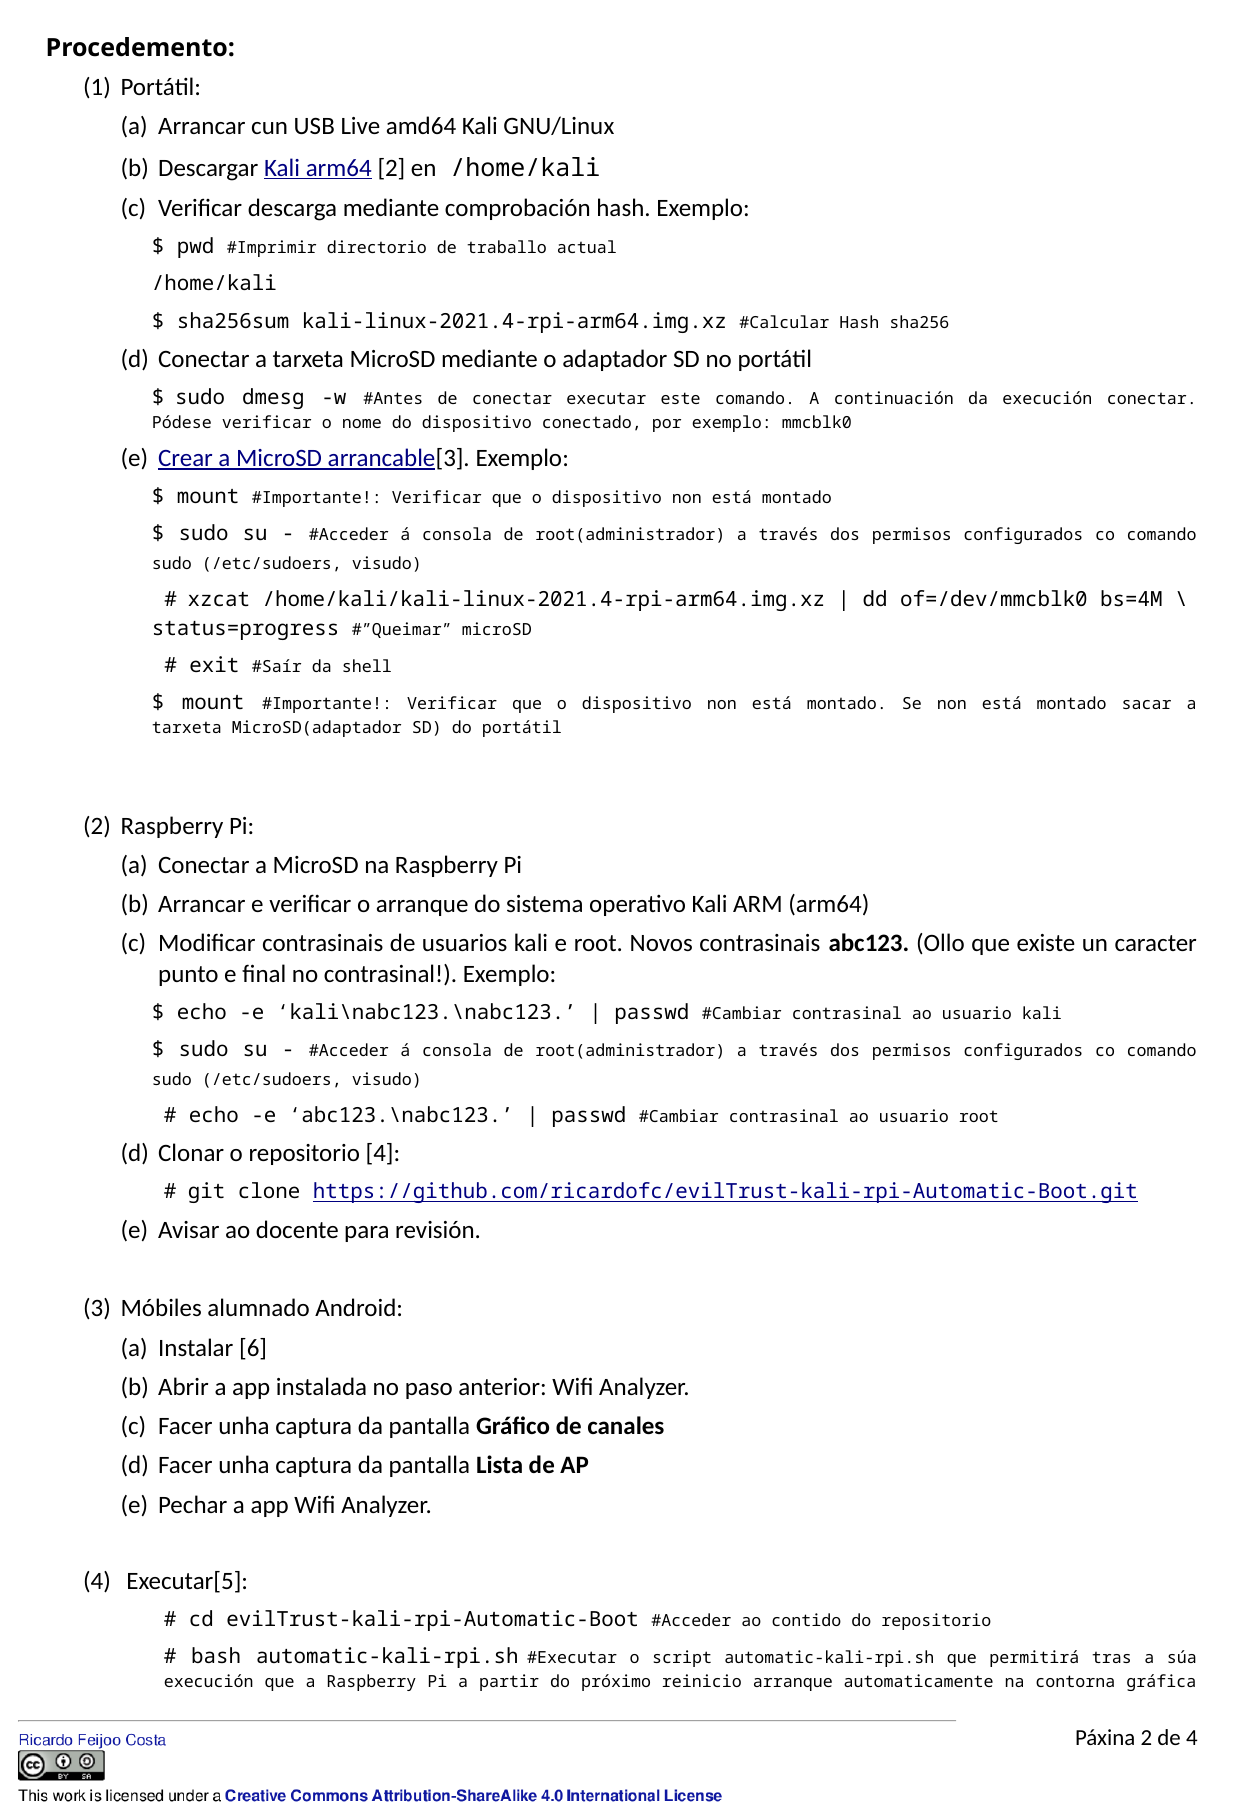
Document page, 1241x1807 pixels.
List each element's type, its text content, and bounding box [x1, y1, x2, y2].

list Clonar o repositorio [4]: [120, 1137, 1197, 1168]
list Pechar a app Wifi Analyzer. [120, 1489, 1197, 1519]
list Facer unha captura da pantalla Lista de AP [120, 1449, 1197, 1480]
list Instalar [6] [120, 1332, 1197, 1362]
text Procedemento: [45, 30, 1197, 64]
list $ mount #Importante!: Verificar que o dispositivo non está montado [116, 481, 1197, 510]
list $ mount #Importante!: Verificar que o dispositivo non está montado. Se non está montado sacar a tarxeta MicroSD(adaptador SD) do portátil [116, 687, 1197, 738]
list Conectar a MicroSD na Raspberry Pi [120, 849, 1197, 879]
list Facer unha captura da pantalla Gráfico de canales [120, 1410, 1197, 1441]
list Crear a MicroSD arrancable[3]. Exemplo: [120, 442, 1197, 473]
list Conectar a tarxeta MicroSD mediante o adaptador SD no portátil [120, 343, 1197, 373]
list Descargar Kali arm64 [2] en /home/kali [120, 149, 1197, 183]
list # bash automatic-kali-rpi.sh #Executar o script automatic-kali-rpi.sh que permitirá tras a súa execución que a Raspberry Pi a partir do próximo reinicio arranque automaticamente na contorna gráfica [128, 1641, 1197, 1692]
list # echo -e ‘abc123.\nabc123.’ | passwd #Cambiar contrasinal ao usuario root [128, 1100, 1197, 1129]
list # exit #Saír da shell [116, 650, 1197, 678]
list $ sha256sum kali-linux-2021.4-rpi-arm64.img.xz #Calcular Hash sha256 [116, 306, 1197, 334]
list $ sudo su - #Acceder á consola de root(administrador) a través dos permisos configurados co comando sudo (/etc/sudoers, visudo) [116, 518, 1197, 575]
list Arrancar cun USB Live amd64 Kali GNU/Linux [120, 110, 1197, 141]
list Abrir a app instalada no paso anterior: Wifi Analyzer. [120, 1371, 1197, 1401]
list $ echo -e ‘kali\nabc123.\nabc123.’ | passwd #Cambiar contrasinal ao usuario kali [116, 997, 1197, 1026]
picture [8, 1715, 957, 1806]
list $ sudo su - #Acceder á consola de root(administrador) a través dos permisos configurados co comando sudo (/etc/sudoers, visudo) [116, 1034, 1197, 1091]
list Executar[5]: [83, 1565, 1197, 1595]
list Modificar contrasinais de usuarios kali e root. Novos contrasinais abc123. (Ollo que existe un caracter punto e final no contrasinal!). Exemplo: [120, 928, 1197, 989]
list Portátil: [83, 71, 1197, 101]
list Avisar ao docente para revisión. [120, 1214, 1197, 1244]
list # xzcat /home/kali/kali-linux-2021.4-rpi-arm64.img.xz | dd of=/dev/mmcblk0 bs=4M \ status=progress #”Queimar” microSD [116, 584, 1197, 641]
list Raspberry Pi: [83, 810, 1197, 840]
list # git clone https://github.com/ricardofc/evilTrust-kali-rpi-Automatic-Boot.git [128, 1177, 1197, 1205]
list $ sudo dmesg -w #Antes de conectar executar este comando. A continuación da execución conectar. Pódese verificar o nome do dispositivo conectado, por exemplo: mmcblk0 [116, 382, 1197, 433]
list # cd evilTrust-kali-rpi-Automatic-Boot #Acceder ao contido do repositorio [128, 1604, 1197, 1632]
list Verificar descarga mediante comprobación hash. Exemplo: [120, 192, 1197, 223]
list Arrancar e verificar o arranque do sistema operativo Kali ARM (arm64) [120, 888, 1197, 919]
list $ pwd #Imprimir directorio de traballo actual [116, 231, 1197, 260]
list Móbiles alumnado Android: [83, 1292, 1197, 1323]
list /home/kali [116, 268, 1197, 297]
